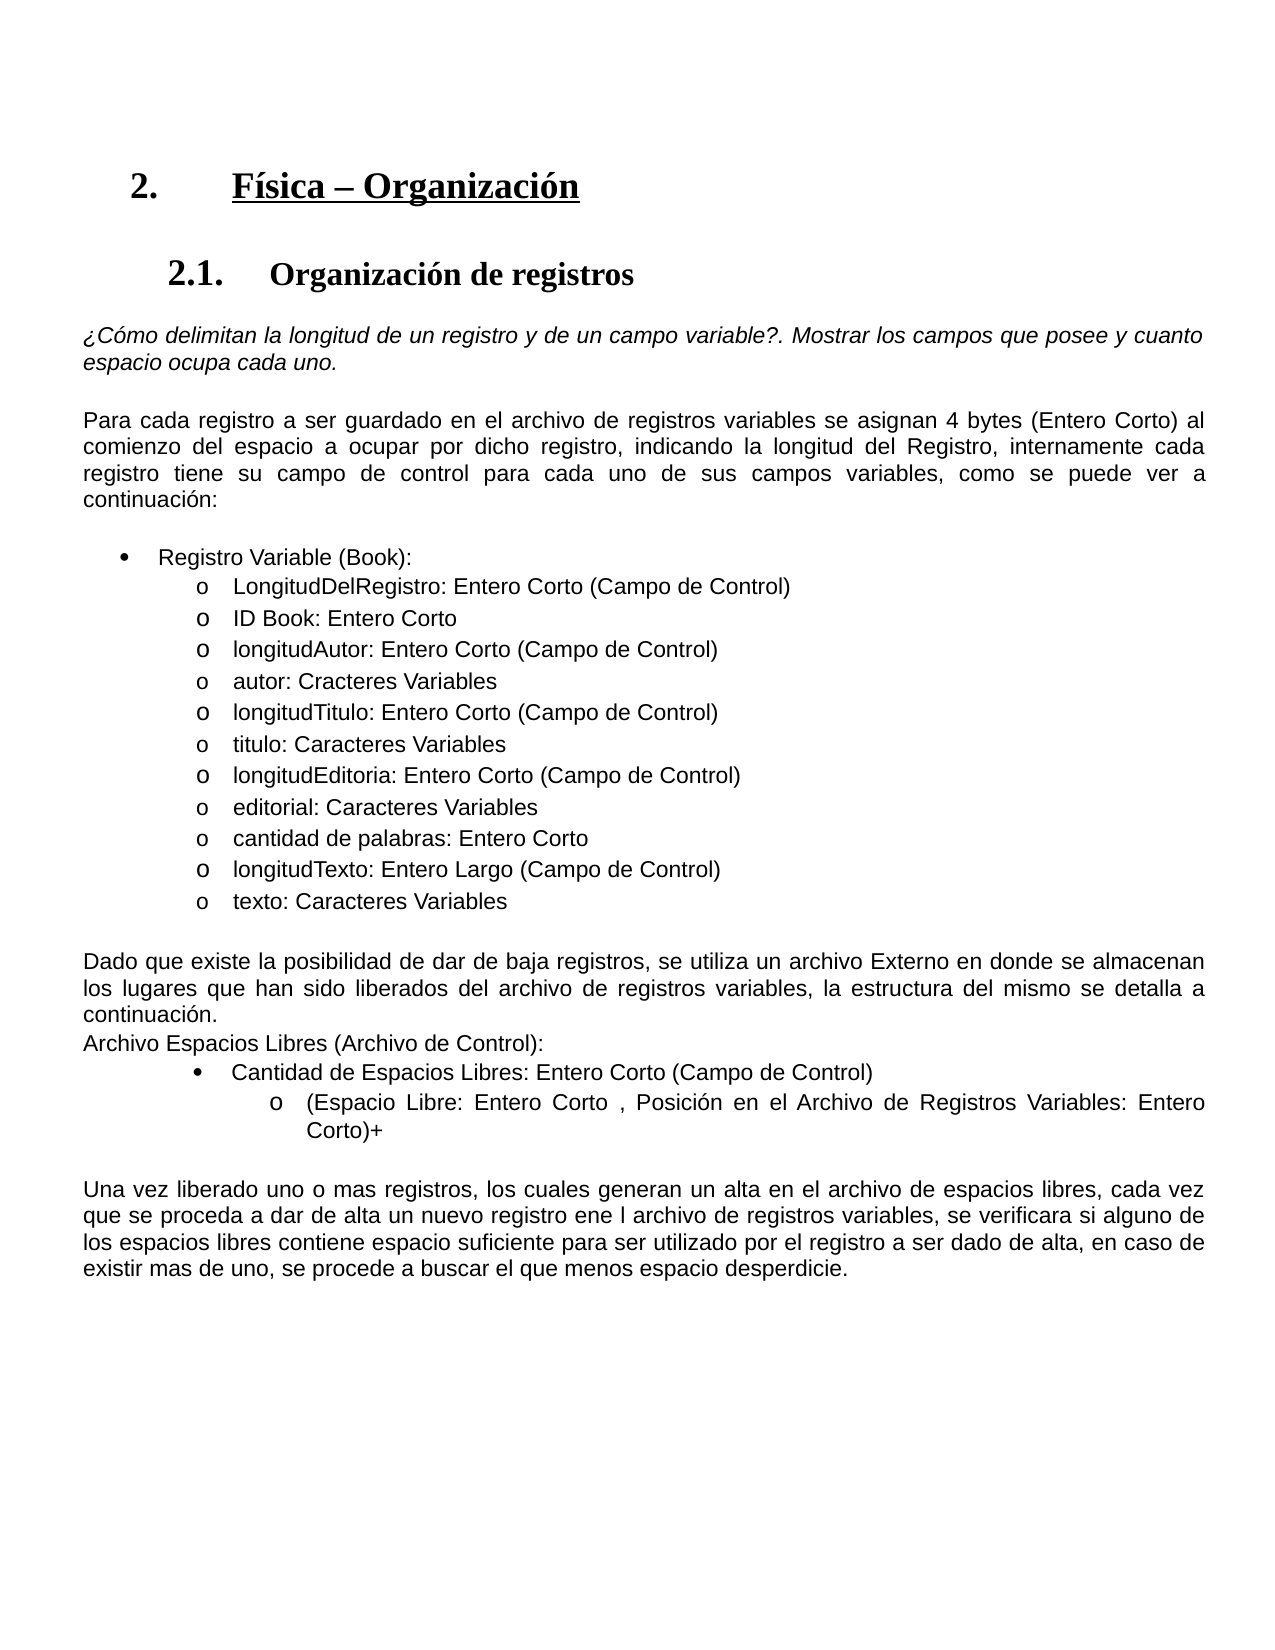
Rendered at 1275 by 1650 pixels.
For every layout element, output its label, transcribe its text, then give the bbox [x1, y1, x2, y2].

list longitudEditoria: Entero Corto (Campo de Control) [195, 762, 1206, 791]
list LongitudDelRegistro: Entero Corto (Campo de Control) [195, 573, 1206, 602]
text Dado que existe la posibilidad de dar de baja registros, se utiliza un archivo Externo en donde se almacenan los lugares que han sido liberados del archivo de registros variables, la estructura del mismo se detalla a continuación. [83, 948, 1206, 1027]
list ID Book: Entero Corto [195, 604, 1206, 633]
list Registro Variable (Book): [120, 544, 1206, 571]
list cantidad de palabras: Entero Corto [195, 825, 1206, 853]
list titulo: Caracteres Variables [195, 731, 1206, 759]
list longitudTexto: Entero Largo (Campo de Control) [195, 856, 1206, 885]
list (Espacio Libre: Entero Corto , Posición en el Archivo de Registros Variables: Entero Corto)+ [269, 1088, 1206, 1144]
list Física – Organización [120, 164, 1206, 207]
list longitudAutor: Entero Corto (Campo de Control) [195, 636, 1206, 665]
list autor: Cracteres Variables [195, 668, 1206, 696]
text Para cada registro a ser guardado en el archivo de registros variables se asignan 4 bytes (Entero Corto) al comienzo del espacio a ocupar por dicho registro, indicando la longitud del Registro, internamente cada registro tiene su campo de control para cada uno de sus campos variables, como se puede ver a continuación: [83, 407, 1206, 512]
text ¿Cómo delimitan la longitud de un registro y de un campo variable?. Mostrar los campos que posee y cuanto espacio ocupa cada uno. [83, 322, 1206, 375]
list texto: Caracteres Variables [195, 888, 1206, 916]
text Archivo Espacios Libres (Archivo de Control): [83, 1030, 1206, 1056]
text Una vez liberado uno o mas registros, los cuales generan un alta en el archivo de espacios libres, cada vez que se proceda a dar de alta un nuevo registro ene l archivo de registros variables, se verificara si alguno de los espacios libres contiene espacio suficiente para ser utilizado por el registro a ser dado de alta, en caso de existir mas de uno, se procede a buscar el que menos espacio desperdicie. [83, 1176, 1206, 1281]
list Organización de registros [158, 250, 1206, 293]
list Cantidad de Espacios Libres: Entero Corto (Campo de Control) [194, 1059, 1206, 1086]
list editorial: Caracteres Variables [195, 794, 1206, 822]
list longitudTitulo: Entero Corto (Campo de Control) [195, 699, 1206, 728]
